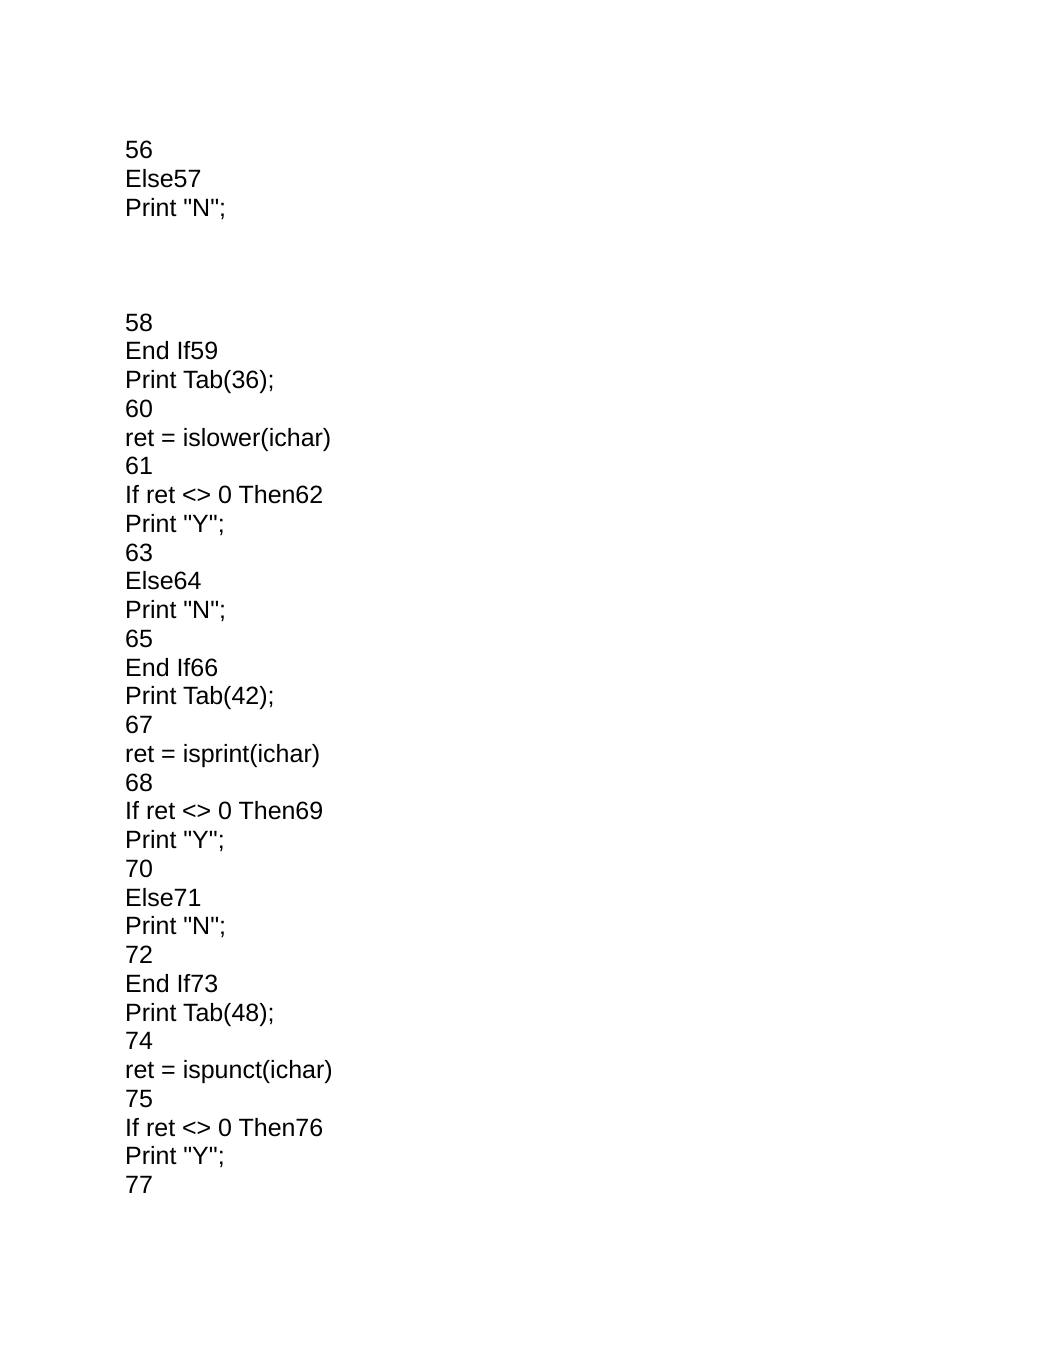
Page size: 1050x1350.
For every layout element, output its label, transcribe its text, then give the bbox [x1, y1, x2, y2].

text 65 [75, 624, 975, 652]
text 74 [75, 1026, 975, 1055]
text 68 [75, 767, 975, 796]
text 72 [75, 940, 975, 969]
text End If66 [75, 652, 975, 681]
text Print "N"; [75, 595, 975, 624]
text 60 [75, 394, 975, 422]
text ret = islower(ichar) [75, 422, 975, 451]
text Print Tab(42); [75, 681, 975, 710]
text End If73 [75, 969, 975, 997]
text Print Tab(48); [75, 997, 975, 1026]
text 70 [75, 854, 975, 882]
text If ret <> 0 Then76 [75, 1112, 975, 1141]
text Print "Y"; [75, 825, 975, 854]
text If ret <> 0 Then69 [75, 796, 975, 825]
text ret = ispunct(ichar) [75, 1055, 975, 1084]
text If ret <> 0 Then62 [75, 480, 975, 509]
text End If59 [75, 336, 975, 365]
text Else57 [75, 164, 975, 192]
text 67 [75, 710, 975, 739]
text 63 [75, 537, 975, 566]
text 56 [75, 135, 975, 164]
text ret = isprint(ichar) [75, 739, 975, 767]
text 58 [75, 307, 975, 336]
text Print "N"; [75, 911, 975, 940]
text Print Tab(36); [75, 365, 975, 394]
text Print "Y"; [75, 509, 975, 537]
text Else64 [75, 566, 975, 595]
text 75 [75, 1084, 975, 1112]
text 61 [75, 451, 975, 480]
text Else71 [75, 882, 975, 911]
text Print "N"; [75, 192, 975, 221]
text 77 [75, 1170, 975, 1199]
text Print "Y"; [75, 1141, 975, 1170]
